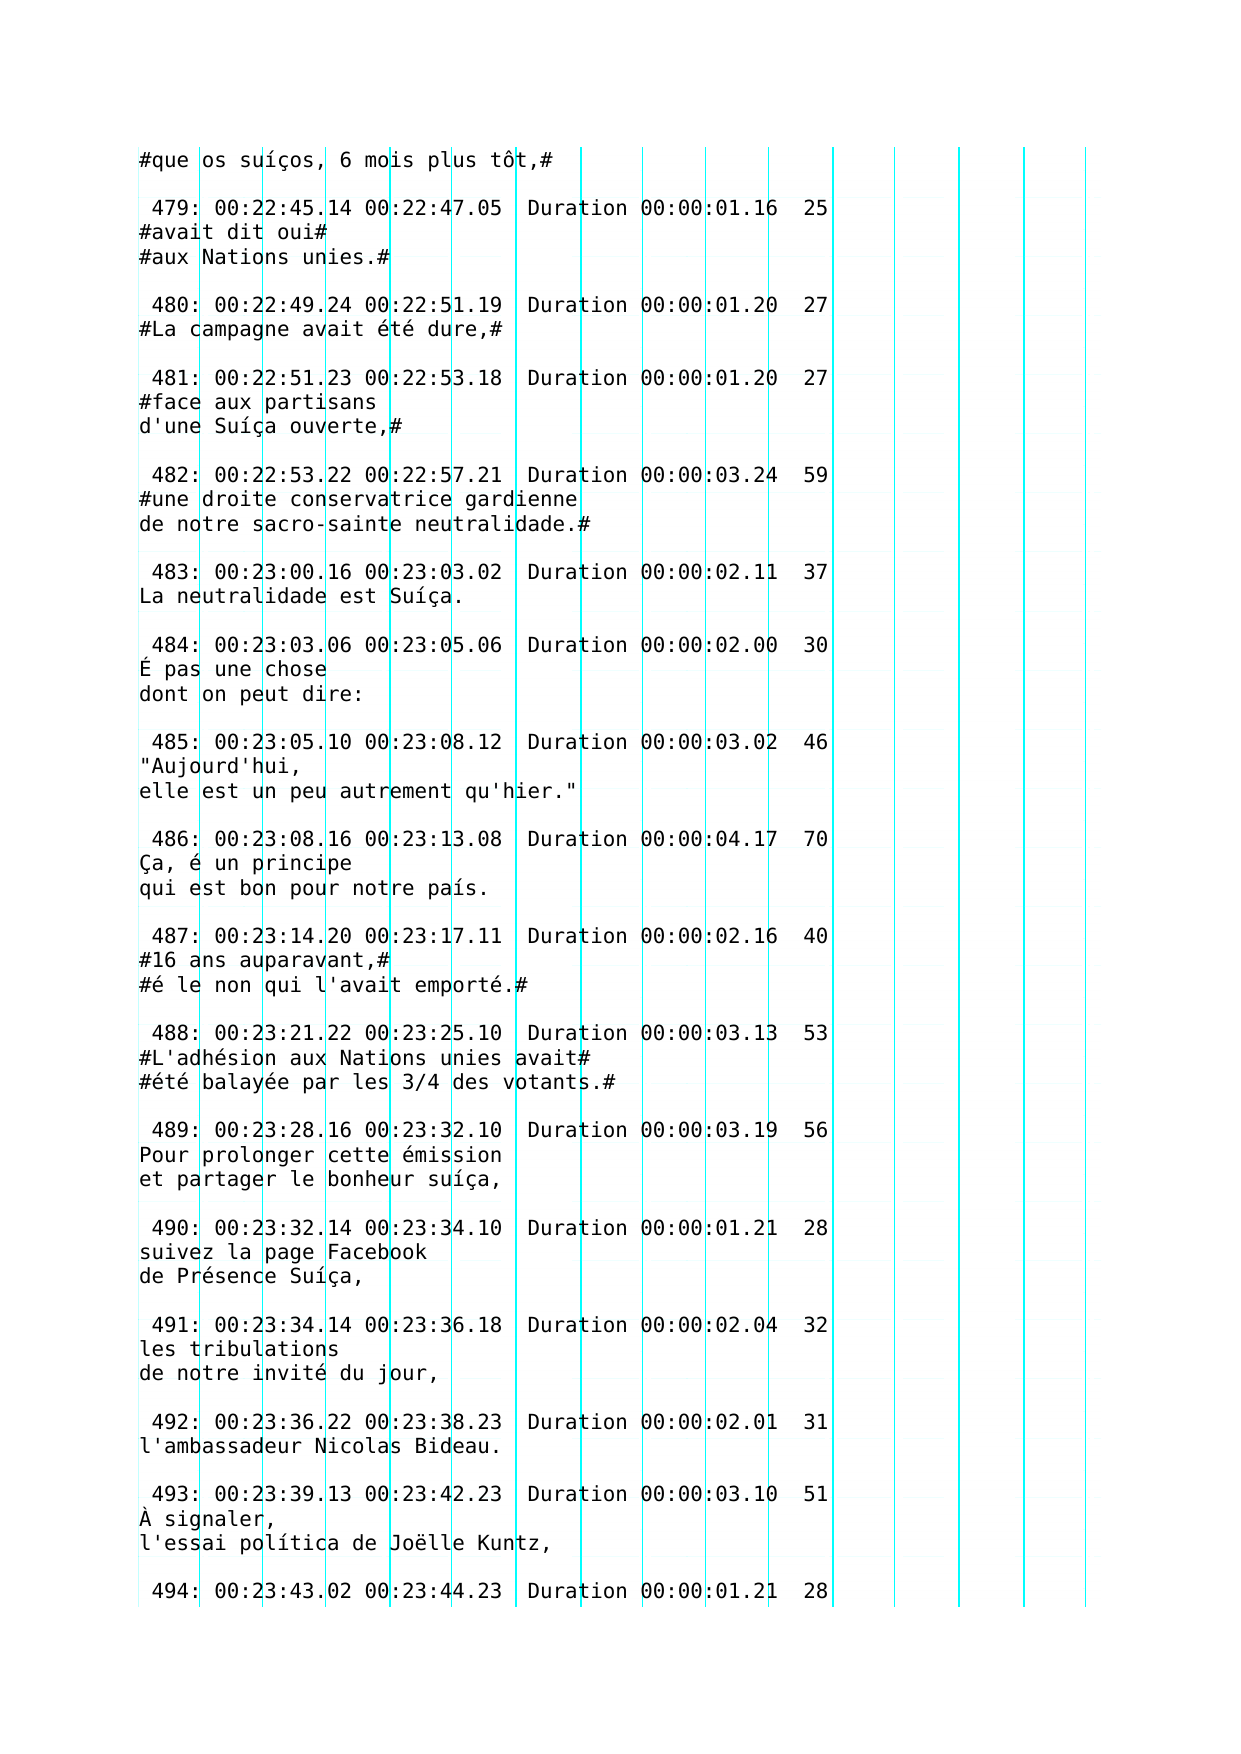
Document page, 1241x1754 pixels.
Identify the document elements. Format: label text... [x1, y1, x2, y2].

text À signaler, [139, 1507, 1101, 1531]
text #aux Nations unies.# [139, 245, 1101, 269]
text d'une Suíça ouverte,# [139, 414, 1101, 439]
text 481: 00:22:51.23 00:22:53.18 Duration 00:00:01.20 27 [139, 366, 1101, 390]
text #é le non qui l'avait emporté.# [139, 973, 1101, 997]
text #face aux partisans [139, 390, 1101, 414]
text 487: 00:23:14.20 00:23:17.11 Duration 00:00:02.16 40 [139, 924, 1101, 948]
text #16 ans auparavant,# [139, 948, 1101, 973]
text elle est un peu autrement qu'hier." [139, 779, 1101, 803]
text 484: 00:23:03.06 00:23:05.06 Duration 00:00:02.00 30 [139, 633, 1101, 657]
text "Aujourd'hui, [139, 754, 1101, 779]
text #une droite conservatrice gardienne [139, 487, 1101, 512]
text et partager le bonheur suíça, [139, 1167, 1101, 1191]
text 482: 00:22:53.22 00:22:57.21 Duration 00:00:03.24 59 [139, 463, 1101, 487]
text 493: 00:23:39.13 00:23:42.23 Duration 00:00:03.10 51 [139, 1482, 1101, 1507]
text 485: 00:23:05.10 00:23:08.12 Duration 00:00:03.02 46 [139, 730, 1101, 754]
text les tribulations [139, 1337, 1101, 1361]
text qui est bon pour notre país. [139, 876, 1101, 900]
text l'essai política de Joëlle Kuntz, [139, 1531, 1101, 1555]
text #que os suíços, 6 mois plus tôt,# [139, 148, 1101, 172]
text 492: 00:23:36.22 00:23:38.23 Duration 00:00:02.01 31 [139, 1410, 1101, 1434]
text 490: 00:23:32.14 00:23:34.10 Duration 00:00:01.21 28 [139, 1216, 1101, 1240]
text 480: 00:22:49.24 00:22:51.19 Duration 00:00:01.20 27 [139, 293, 1101, 317]
text 491: 00:23:34.14 00:23:36.18 Duration 00:00:02.04 32 [139, 1313, 1101, 1337]
text 486: 00:23:08.16 00:23:13.08 Duration 00:00:04.17 70 [139, 827, 1101, 851]
text #été balayée par les 3/4 des votants.# [139, 1070, 1101, 1094]
text suivez la page Facebook [139, 1240, 1101, 1264]
text 488: 00:23:21.22 00:23:25.10 Duration 00:00:03.13 53 [139, 1021, 1101, 1046]
text l'ambassadeur Nicolas Bideau. [139, 1434, 1101, 1458]
text #L'adhésion aux Nations unies avait# [139, 1046, 1101, 1070]
text de notre invité du jour, [139, 1361, 1101, 1385]
text 489: 00:23:28.16 00:23:32.10 Duration 00:00:03.19 56 [139, 1118, 1101, 1143]
text de Présence Suíça, [139, 1264, 1101, 1288]
text 483: 00:23:00.16 00:23:03.02 Duration 00:00:02.11 37 [139, 560, 1101, 584]
text 479: 00:22:45.14 00:22:47.05 Duration 00:00:01.16 25 [139, 196, 1101, 220]
text Ça, é un principe [139, 851, 1101, 876]
text #La campagne avait été dure,# [139, 317, 1101, 342]
text Pour prolonger cette émission [139, 1143, 1101, 1167]
text La neutralidade est Suíça. [139, 584, 1101, 609]
text #avait dit oui# [139, 220, 1101, 245]
text 494: 00:23:43.02 00:23:44.23 Duration 00:00:01.21 28 [139, 1579, 1101, 1604]
text dont on peut dire: [139, 682, 1101, 706]
text de notre sacro-sainte neutralidade.# [139, 512, 1101, 536]
picture [138, 147, 1102, 1607]
text É pas une chose [139, 657, 1101, 682]
